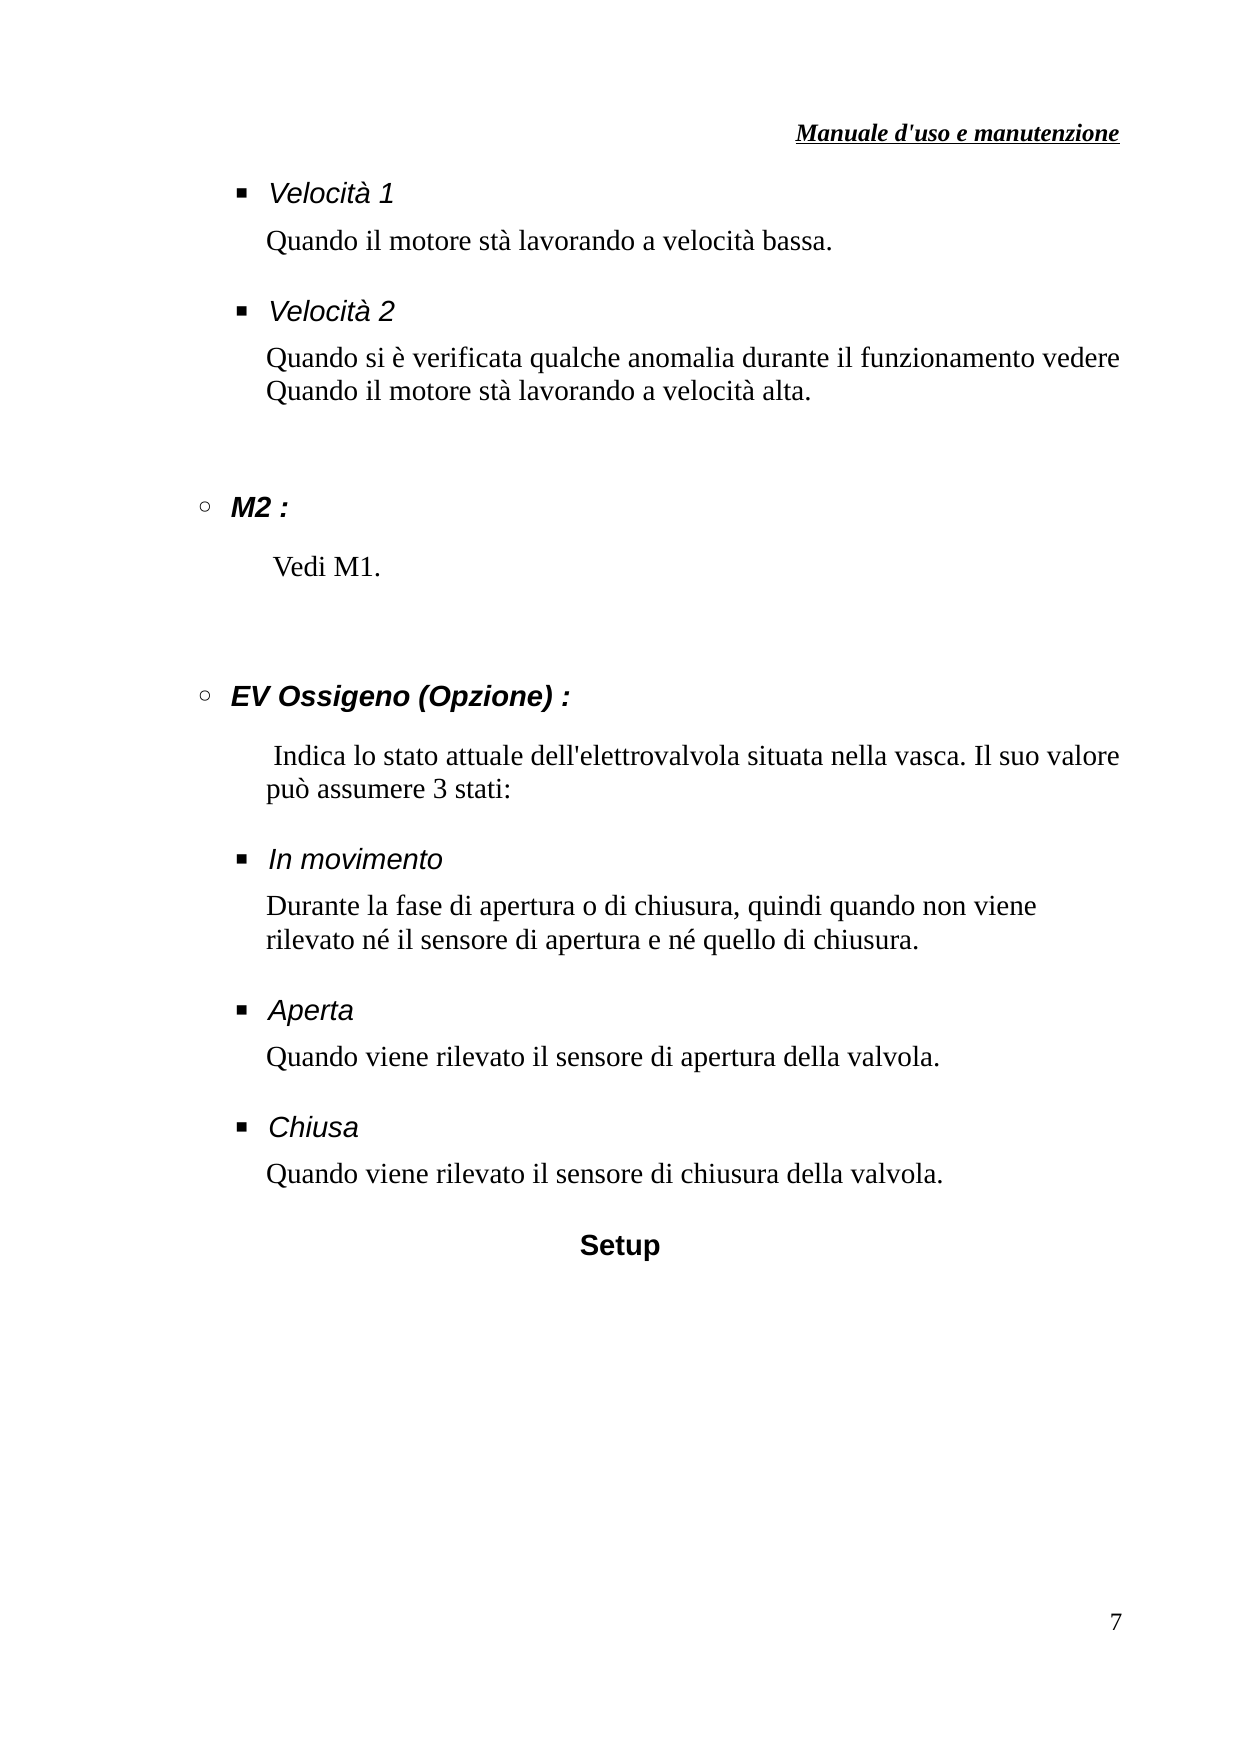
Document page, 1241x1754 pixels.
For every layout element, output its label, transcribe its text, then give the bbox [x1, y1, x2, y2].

text Indica lo stato attuale dell'elettrovalvola situata nella vasca. Il suo valore può assumere 3 stati: [118, 738, 1122, 805]
text Durante la fase di apertura o di chiusura, quindi quando non viene rilevato né il sensore di apertura e né quello di chiusura. [118, 888, 1122, 956]
text Vedi M1. [118, 549, 1122, 583]
text Quando viene rilevato il sensore di apertura della valvola. [118, 1039, 1122, 1073]
subtitle Aperta [231, 993, 1122, 1027]
subtitle M2 : [193, 491, 1122, 524]
subtitle Setup [118, 1228, 1122, 1261]
subtitle Velocità 1 [231, 176, 1122, 210]
text Quando si è verificata qualche anomalia durante il funzionamento vedere Quando il motore stà lavorando a velocità alta. [118, 340, 1122, 407]
text Quando viene rilevato il sensore di chiusura della valvola. [118, 1157, 1122, 1190]
subtitle Chiusa [231, 1110, 1122, 1144]
subtitle Velocità 2 [231, 294, 1122, 327]
subtitle EV Ossigeno (Opzione) : [193, 679, 1122, 713]
text Quando il motore stà lavorando a velocità bassa. [118, 223, 1122, 256]
subtitle In movimento [231, 842, 1122, 876]
